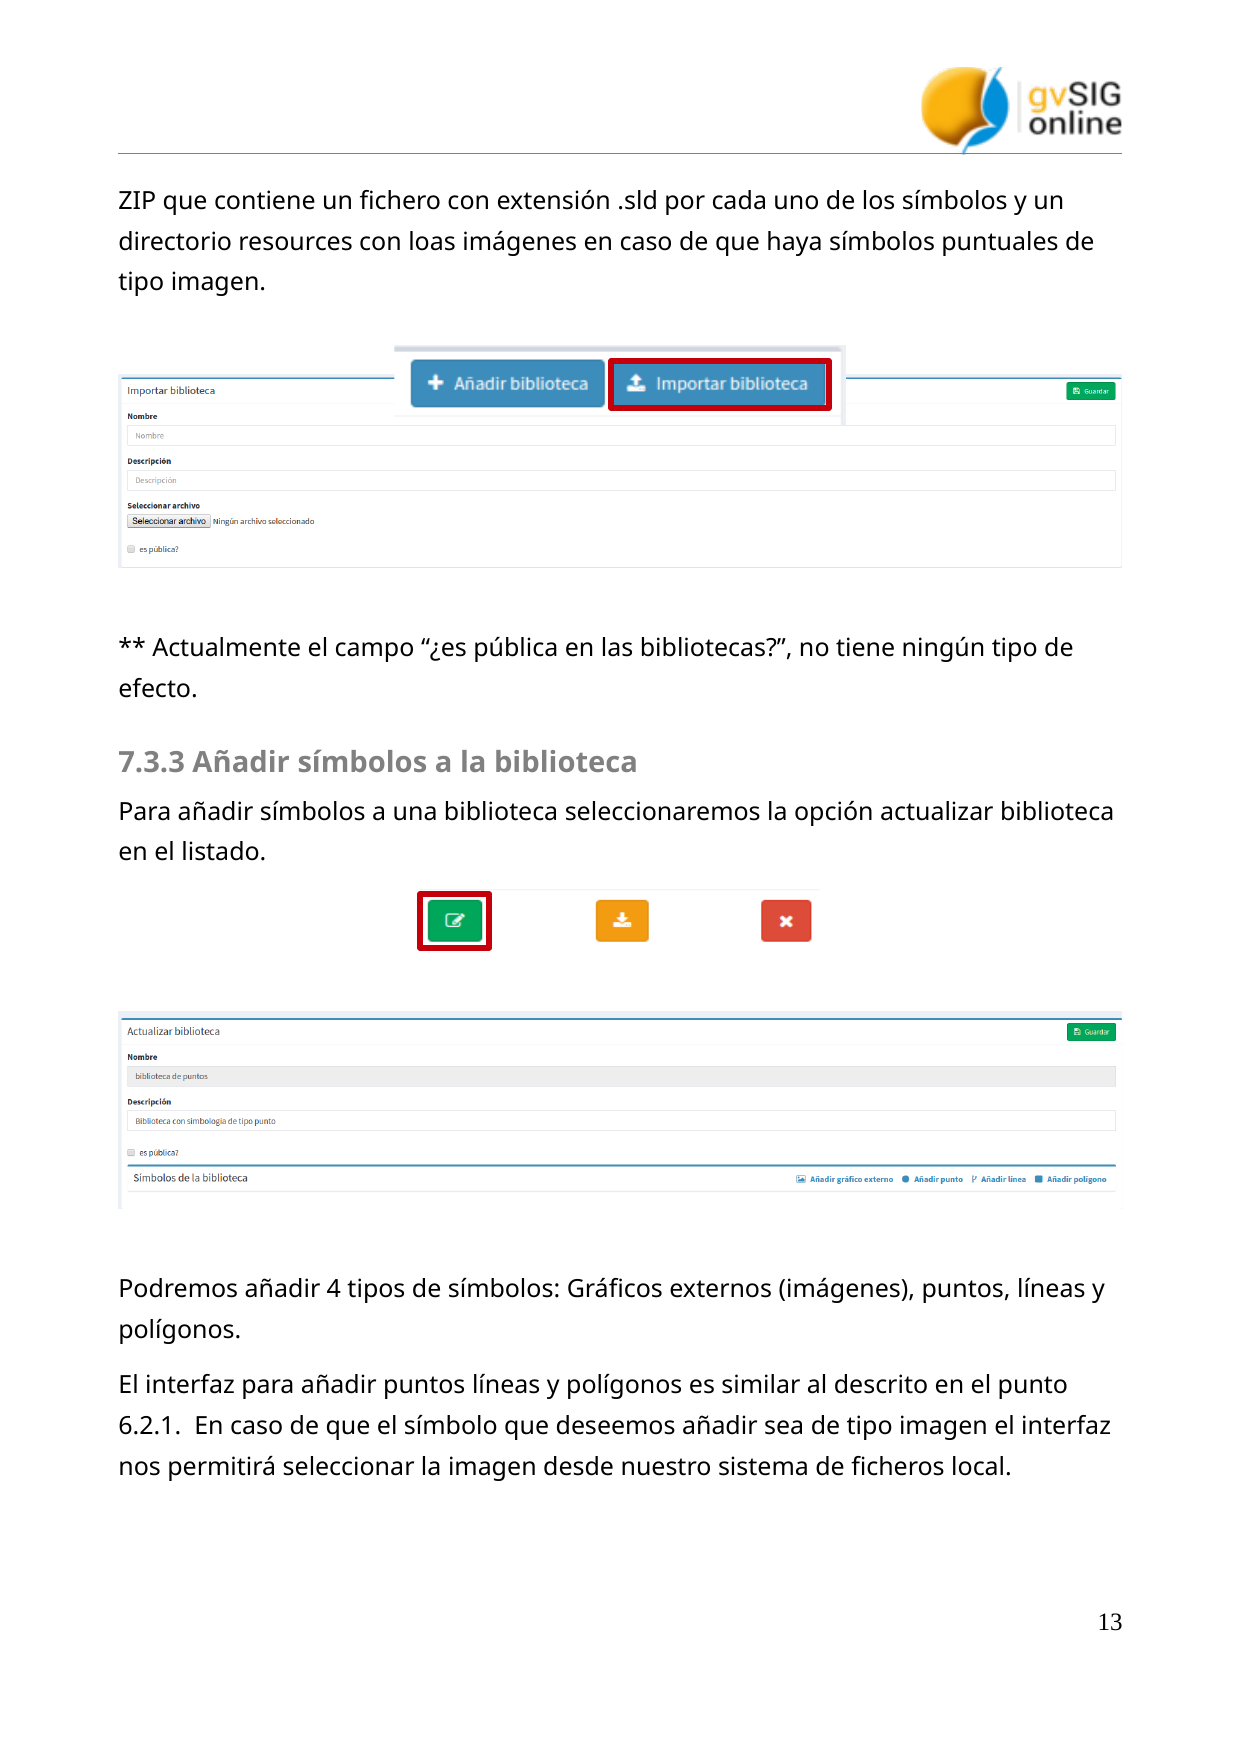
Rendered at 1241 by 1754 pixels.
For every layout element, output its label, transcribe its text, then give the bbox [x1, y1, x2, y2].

subtitle 7.3.3 Añadir símbolos a la biblioteca [118, 741, 1122, 781]
picture [118, 345, 1123, 568]
text Podremos añadir 4 tipos de símbolos: Gráficos externos (imágenes), puntos, líneas y polígonos. [118, 1271, 1122, 1346]
picture [423, 897, 486, 945]
text Para añadir símbolos a una biblioteca seleccionaremos la opción actualizar biblioteca en el listado. [118, 793, 1122, 868]
text El interfaz para añadir puntos líneas y polígonos es similar al descrito en el punto 6.2.1. En caso de que el símbolo que deseemos añadir sea de tipo imagen el interfaz nos permitirá seleccionar la imagen desde nuestro sistema de ficheros local. [118, 1367, 1122, 1483]
text ** Actualmente el campo “¿es pública en las bibliotecas?”, no tiene ningún tipo de efecto. [118, 630, 1122, 705]
picture [118, 1011, 1123, 1209]
picture [921, 67, 1122, 155]
text ZIP que contiene un fichero con extensión .sld por cada uno de los símbolos y un directorio resources con loas imágenes en caso de que haya símbolos puntuales de tipo imagen. [118, 182, 1122, 298]
picture [420, 889, 821, 948]
